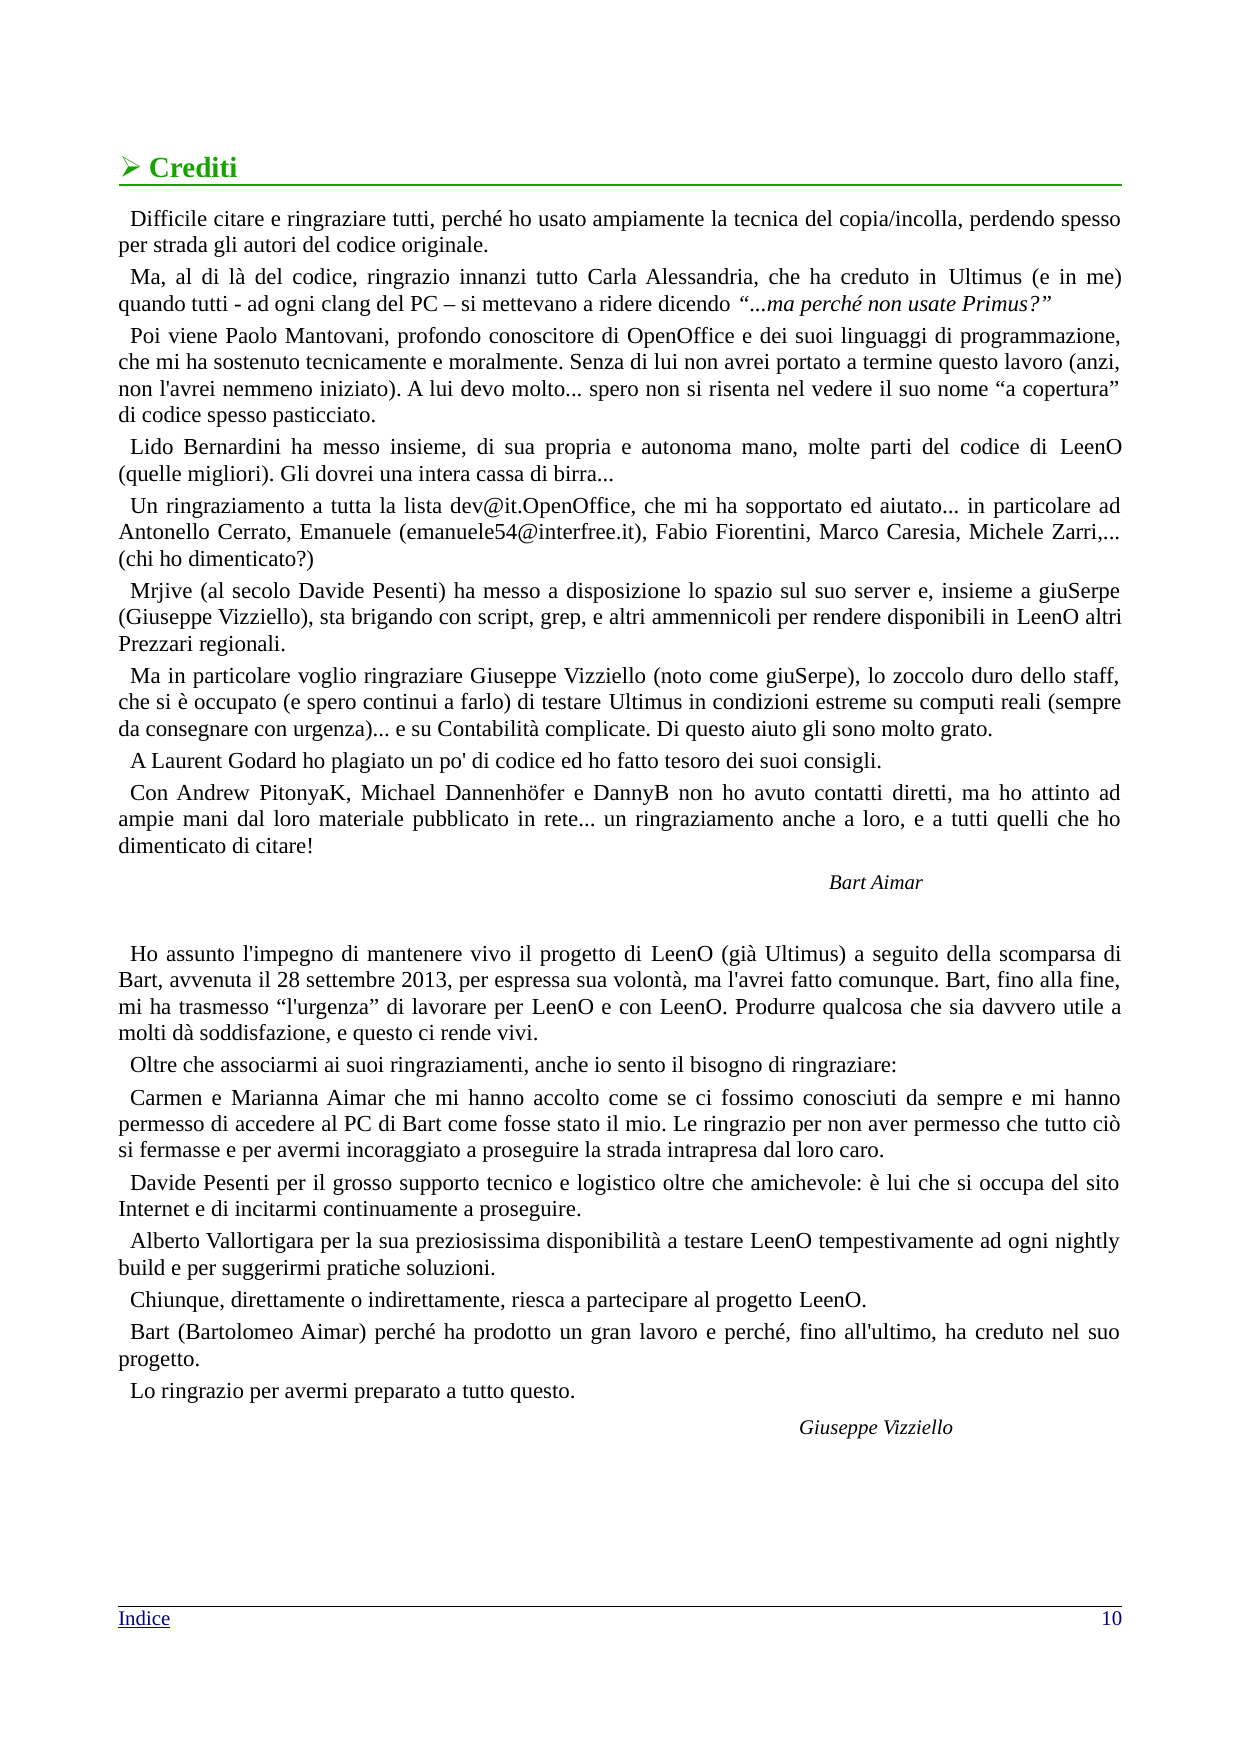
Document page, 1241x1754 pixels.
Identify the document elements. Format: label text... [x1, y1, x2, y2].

text Ma, al di là del codice, ringrazio innanzi tutto Carla Alessandria, che ha creduto in Ultimus (e in me) quando tutti - ad ogni clang del PC – si mettevano a ridere dicendo “...ma perché non usate Primus?” [118, 263, 1122, 316]
text A Laurent Godard ho plagiato un po' di codice ed ho fatto tesoro dei suoi consigli. [118, 747, 1122, 773]
text Oltre che associarmi ai suoi ringraziamenti, anche io sento il bisogno di ringraziare: [118, 1052, 1122, 1078]
text Mrjive (al secolo Davide Pesenti) ha messo a disposizione lo spazio sul suo server e, insieme a giuSerpe (Giuseppe Vizziello), sta brigando con script, grep, e altri ammennicoli per rendere disponibili in LeenO altri Prezzari regionali. [118, 577, 1122, 656]
subtitle Crediti [119, 150, 1122, 184]
text Un ringraziamento a tutta la lista dev@it.OpenOffice, che mi ha sopportato ed aiutato... in particolare ad Antonello Cerrato, Emanuele (emanuele54@interfree.it), Fabio Fiorentini, Marco Caresia, Michele Zarri,... (chi ho dimenticato?) [118, 492, 1122, 571]
text Lo ringrazio per avermi preparato a tutto questo. [118, 1377, 1122, 1403]
text Con Andrew PitonyaK, Michael Dannenhöfer e DannyB non ho avuto contatti diretti, ma ho attinto ad ampie mani dal loro materiale pubblicato in rete... un ringraziamento anche a loro, e a tutti quelli che ho dimenticato di citare! [118, 779, 1122, 858]
text Bart (Bartolomeo Aimar) perché ha prodotto un gran lavoro e perché, fino all'ultimo, ha creduto nel suo progetto. [118, 1318, 1122, 1371]
table_header [118, 864, 620, 908]
table_header [118, 1409, 620, 1453]
text Poi viene Paolo Mantovani, profondo conoscitore di OpenOffice e dei suoi linguaggi di programmazione, che mi ha sostenuto tecnicamente e moralmente. Senza di lui non avrei portato a termine questo lavoro (anzi, non l'avrei nemmeno iniziato). A lui devo molto... spero non si risenta nel vedere il suo nome “a copertura” di codice spesso pasticciato. [118, 322, 1122, 427]
text Davide Pesenti per il grosso supporto tecnico e logistico oltre che amichevole: è lui che si occupa del sito Internet e di incitarmi continuamente a proseguire. [118, 1169, 1122, 1222]
text Chiunque, direttamente o indirettamente, riesca a partecipare al progetto LeenO. [118, 1286, 1122, 1312]
text Carmen e Marianna Aimar che mi hanno accolto come se ci fossimo conosciuti da sempre e mi hanno permesso di accedere al PC di Bart come fosse stato il mio. Le ringrazio per non aver permesso che tutto ciò si fermasse e per avermi incoraggiato a proseguire la strada intrapresa dal loro caro. [118, 1084, 1122, 1163]
text Alberto Vallortigara per la sua preziosissima disponibilità a testare LeenO tempestivamente ad ogni nightly build e per suggerirmi pratiche soluzioni. [118, 1227, 1122, 1280]
text Lido Bernardini ha messo insieme, di sua propria e autonoma mano, molte parti del codice di LeenO (quelle migliori). Gli dovrei una intera cassa di birra... [118, 433, 1122, 486]
text Ho assunto l'impegno di mantenere vivo il progetto di LeenO (già Ultimus) a seguito della scomparsa di Bart, avvenuta il 28 settembre 2013, per espressa sua volontà, ma l'avrei fatto comunque. Bart, fino alla fine, mi ha trasmesso “l'urgenza” di lavorare per LeenO e con LeenO. Produrre qualcosa che sia davvero utile a molti dà soddisfazione, e questo ci rende vivi. [118, 940, 1122, 1046]
text Ma in particolare voglio ringraziare Giuseppe Vizziello (noto come giuSerpe), lo zoccolo duro dello staff, che si è occupato (e spero continui a farlo) di testare Ultimus in condizioni estreme su computi reali (sempre da consegnare con urgenza)... e su Contabilità complicate. Di questo aiuto gli sono molto grato. [118, 662, 1122, 741]
text Difficile citare e ringraziare tutti, perché ho usato ampiamente la tecnica del copia/incolla, perdendo spesso per strada gli autori del codice originale. [118, 204, 1122, 257]
table_header Giuseppe Vizziello [620, 1409, 1122, 1453]
table_header Bart Aimar [620, 864, 1122, 908]
